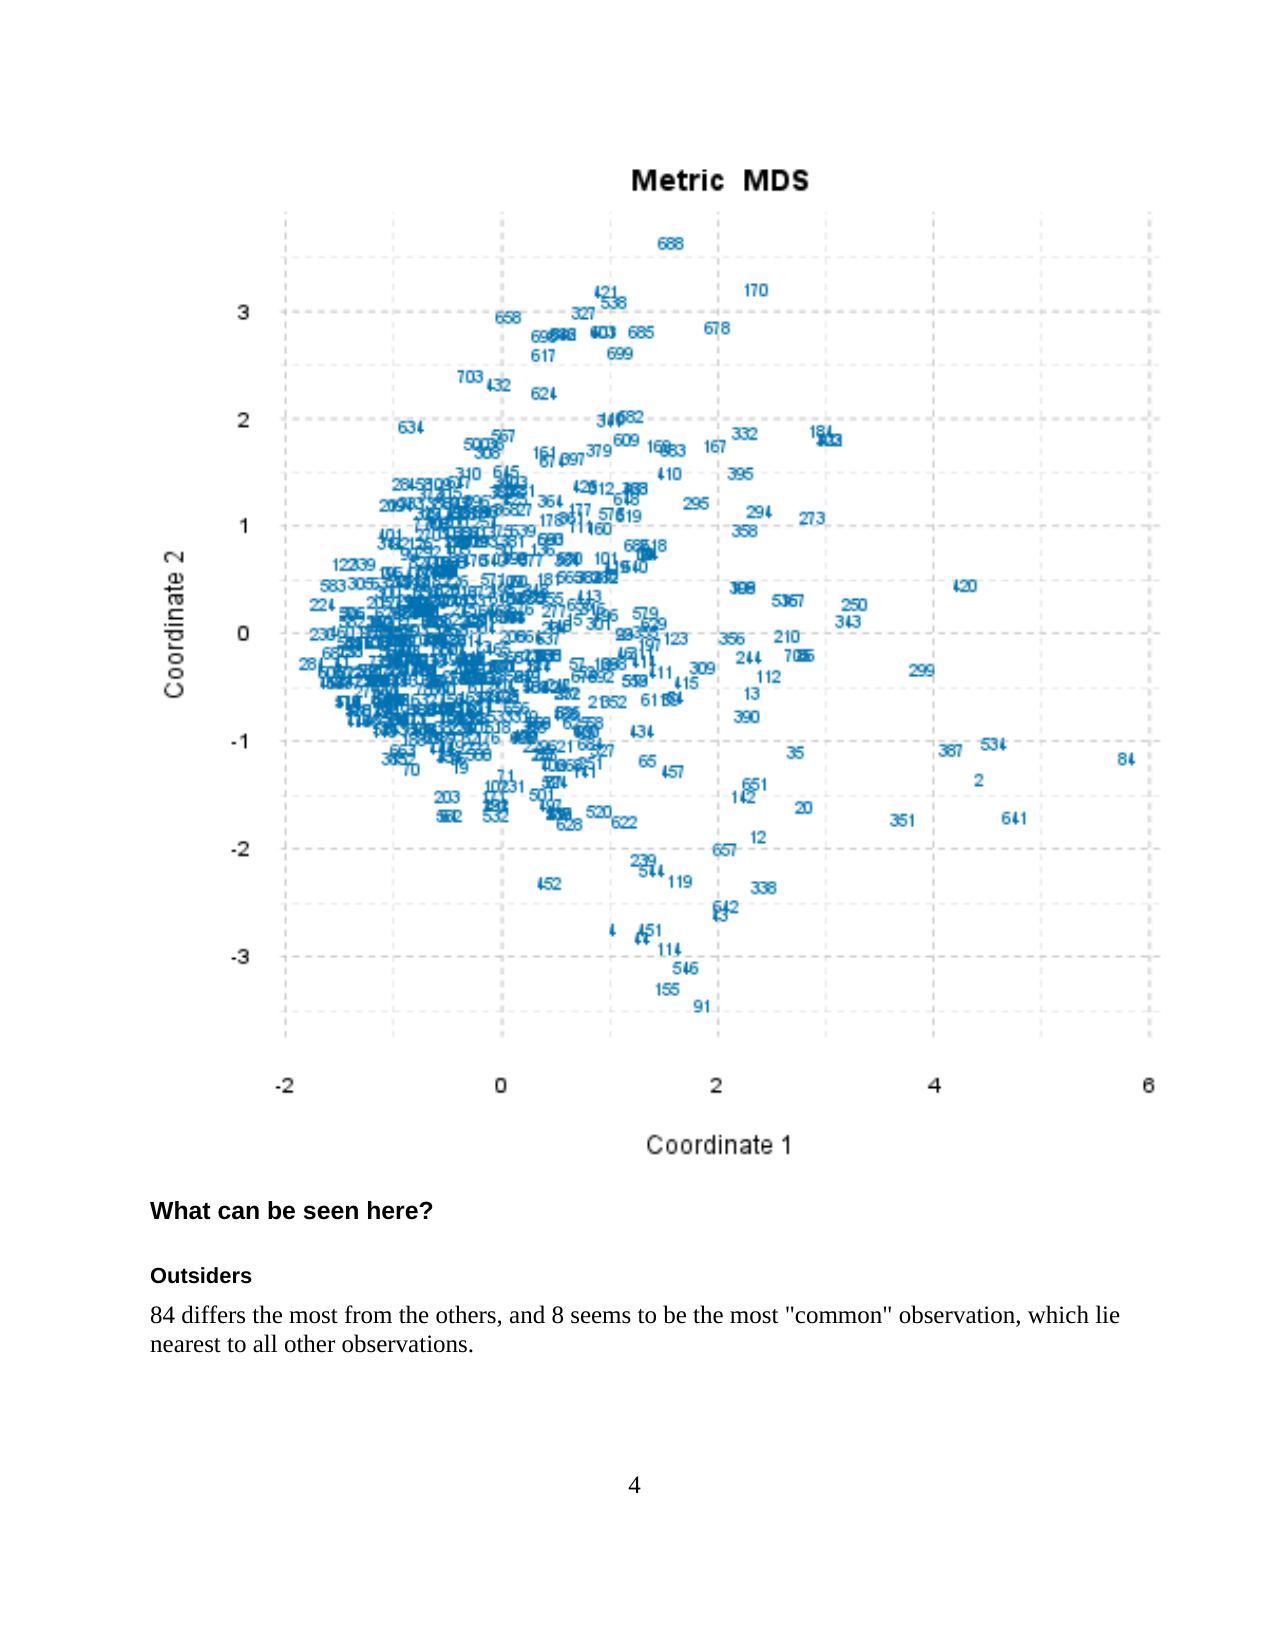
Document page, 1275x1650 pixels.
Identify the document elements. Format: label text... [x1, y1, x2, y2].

text 84 differs the most from the others, and 8 seems to be the most "common" observation, which lie nearest to all other observations. [150, 1300, 1125, 1358]
picture [150, 150, 1163, 1163]
subtitle Outsiders [150, 1262, 1125, 1288]
subtitle What can be seen here? [150, 1196, 1125, 1225]
